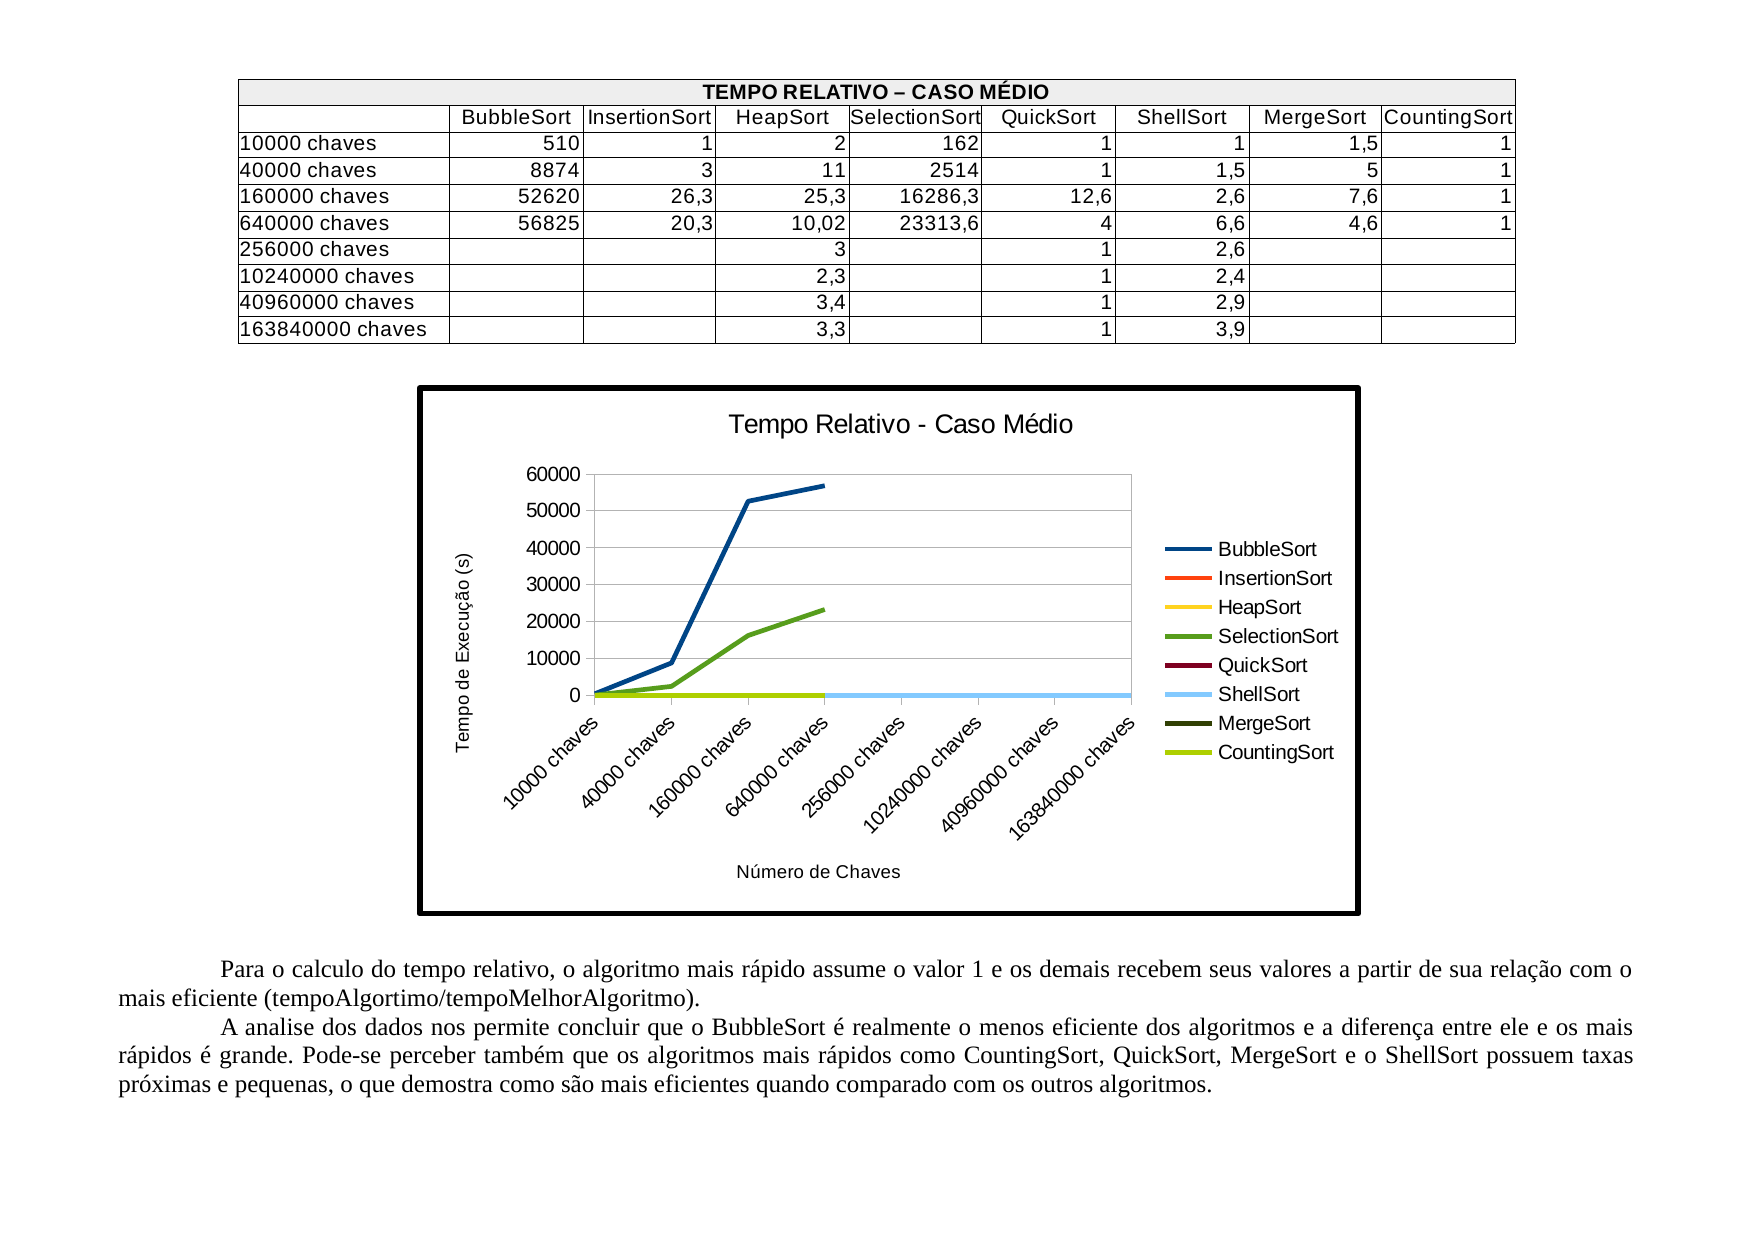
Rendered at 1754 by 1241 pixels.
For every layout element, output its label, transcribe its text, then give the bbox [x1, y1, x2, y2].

text Para o calculo do tempo relativo, o algoritmo mais rápido assume o valor 1 e os demais recebem seus valores a partir de sua relação com o mais eficiente (tempoAlgortimo/tempoMelhorAlgoritmo). [118, 954, 1636, 1012]
text A analise dos dados nos permite concluir que o BubbleSort é realmente o menos eficiente dos algoritmos e a diferença entre ele e os mais rápidos é grande. Pode-se perceber também que os algoritmos mais rápidos como CountingSort, QuickSort, MergeSort e o ShellSort possuem taxas próximas e pequenas, o que demostra como são mais eficientes quando comparado com os outros algoritmos. [118, 1012, 1636, 1098]
